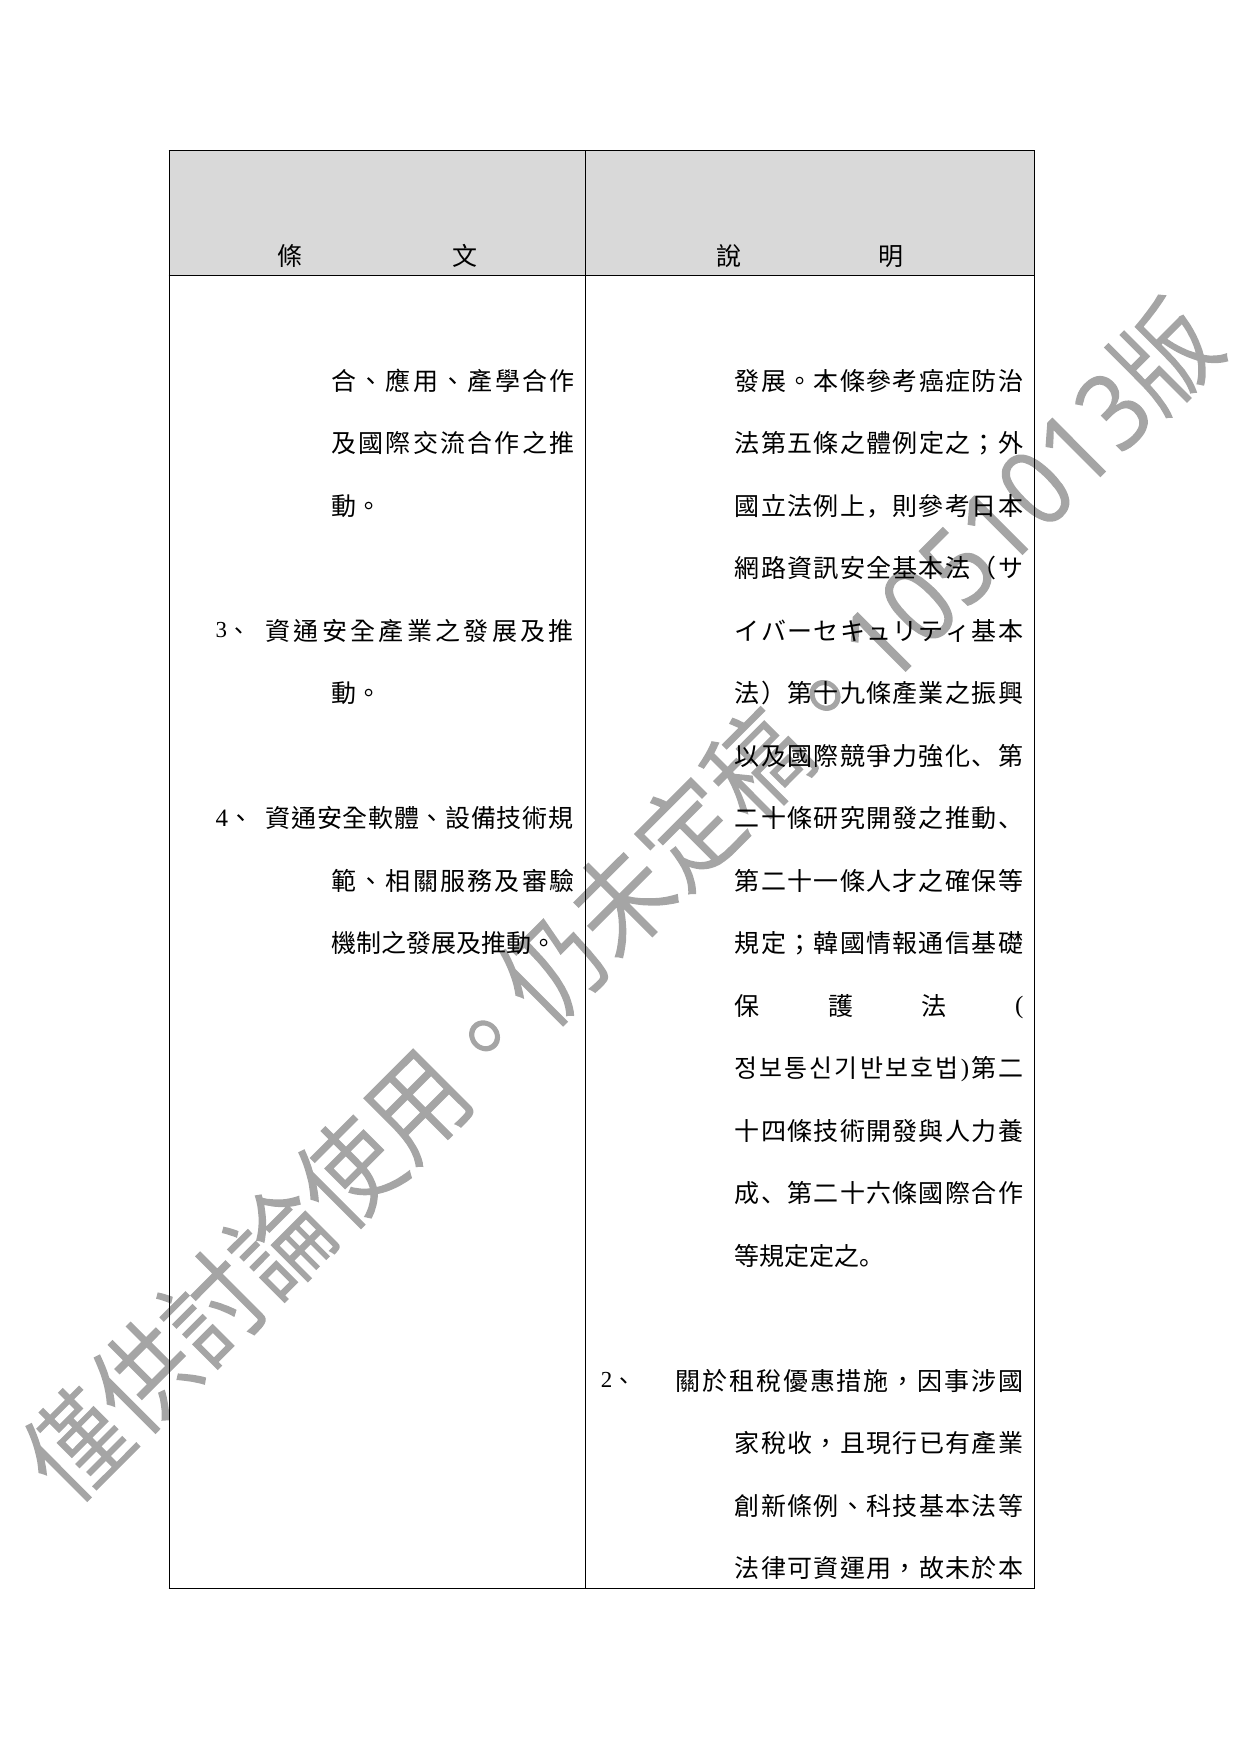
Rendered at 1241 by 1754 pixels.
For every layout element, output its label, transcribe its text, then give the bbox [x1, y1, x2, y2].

table_cell 為提升資通安全，政府應提供資源，整合民間力量，提升全民資通安全意識，並推動下列事項： 資通安全專業人才之培育。 資通安全科技之研發、整合、應用、產學合作及國際交流合作之推動。 資通安全產業之發展及推動。 資通安全軟體、設備技術規範、相關服務及審驗機制之發展及推動。 [170, 276, 585, 1588]
table_cell 發展。本條參考癌症防治法第五條之體例定之；外國立法例上，則參考日本網路資訊安全基本法（サイバーセキュリティ基本法）第十九條產業之振興以及國際競爭力強化、第二十條研究開發之推動、第二十一條人才之確保等規定；韓國情報通信基礎保護法(정보통신기반보호법)第二十四條技術開發與人力養成、第二十六條國際合作等規定定之。 關於租稅優惠措施，因事涉國家稅收，且現行已有產業創新條例、科技基本法等法律可資運用，故未於本 [586, 276, 1034, 1588]
table_header 說 明 [586, 151, 1034, 275]
table_header 條 文 [170, 151, 585, 275]
